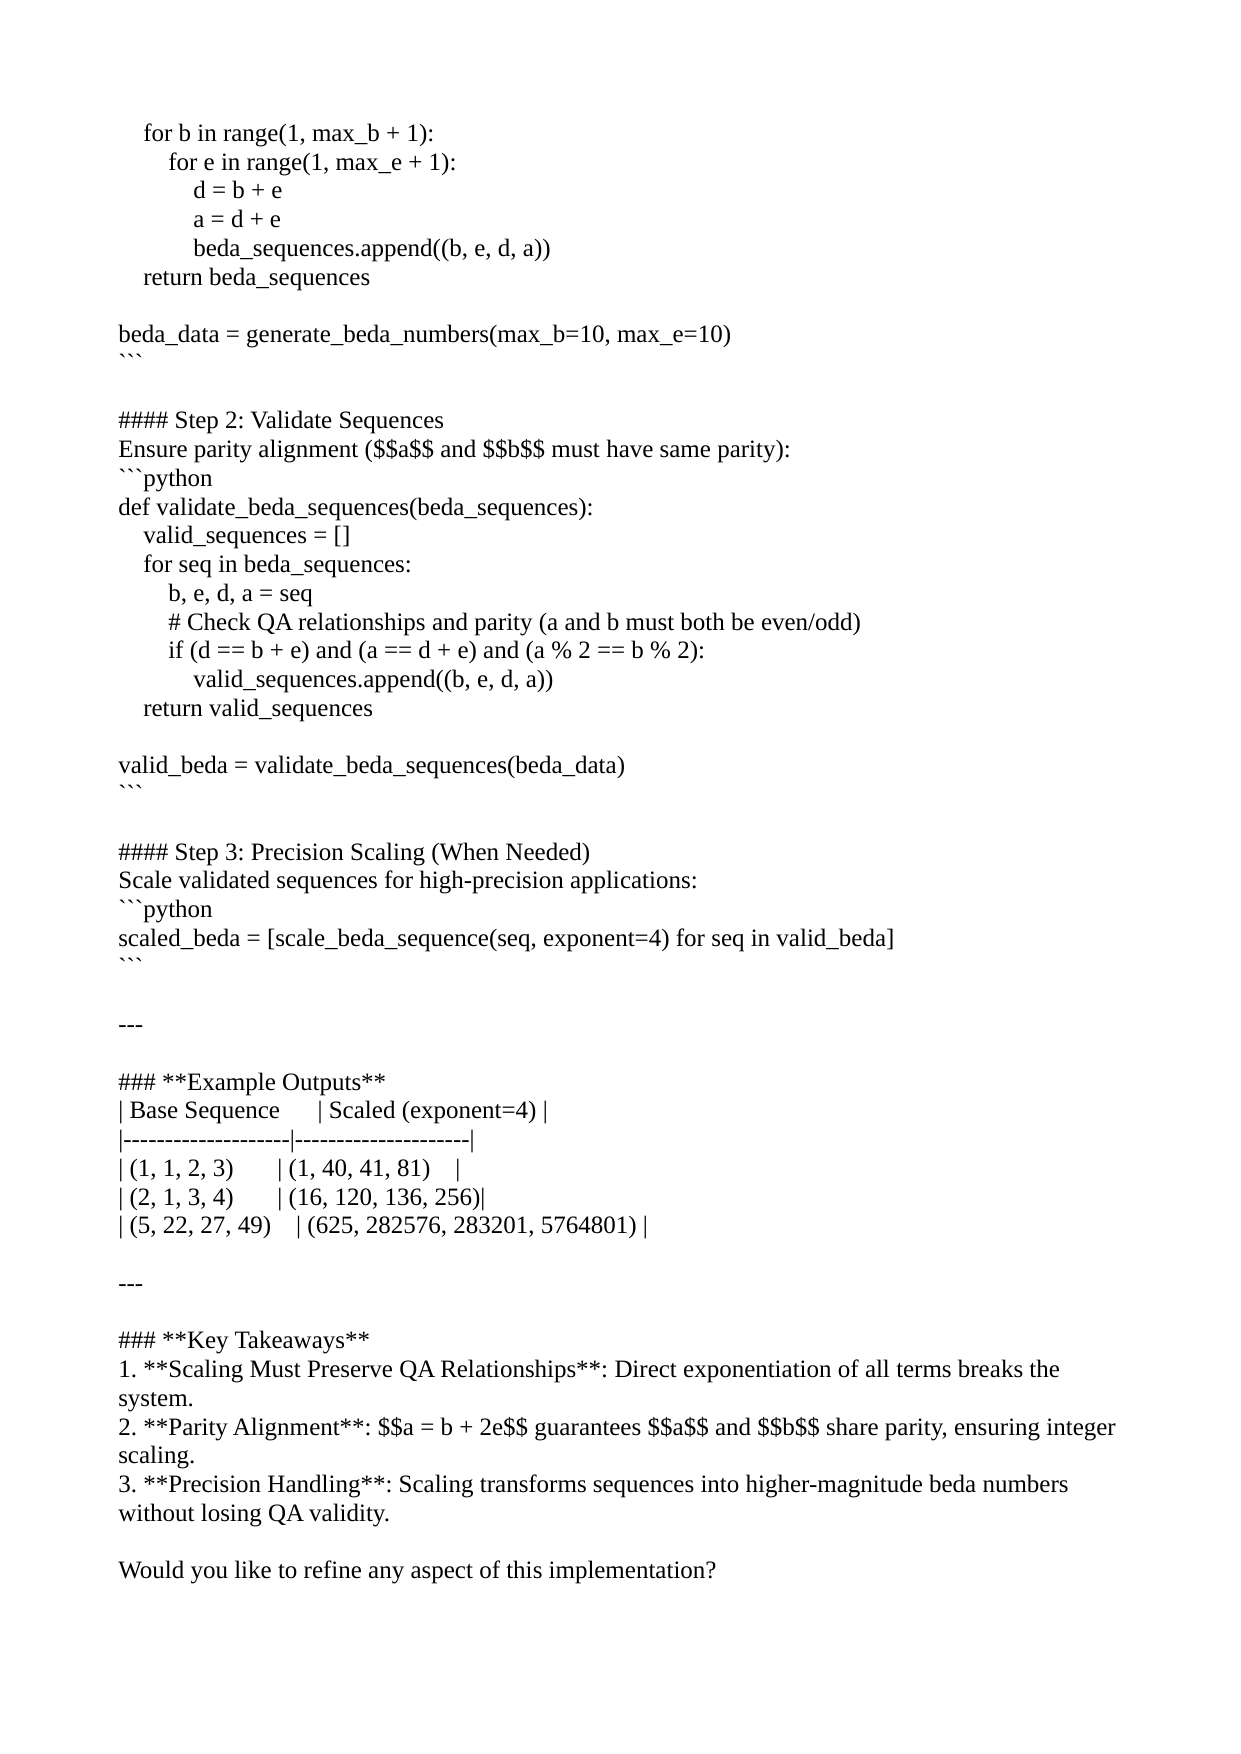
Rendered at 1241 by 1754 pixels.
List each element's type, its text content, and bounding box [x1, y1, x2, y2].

text 1. **Scaling Must Preserve QA Relationships**: Direct exponentiation of all terms breaks the system. [118, 1354, 1122, 1412]
text valid_beda = validate_beda_sequences(beda_data) [118, 751, 1122, 779]
text valid_sequences.append((b, e, d, a)) [118, 664, 1122, 693]
text ``` [118, 952, 1122, 981]
text --- [118, 1009, 1122, 1038]
text ``` [118, 779, 1122, 808]
text 3. **Precision Handling**: Scaling transforms sequences into higher-magnitude beda numbers without losing QA validity. [118, 1469, 1122, 1527]
text | (2, 1, 3, 4) | (16, 120, 136, 256)| [118, 1182, 1122, 1211]
text valid_sequences = [] [118, 521, 1122, 549]
text Would you like to refine any aspect of this implementation? [118, 1556, 1122, 1584]
text beda_data = generate_beda_numbers(max_b=10, max_e=10) [118, 319, 1122, 348]
text d = b + e [118, 176, 1122, 204]
text Ensure parity alignment ($$a$$ and $$b$$ must have same parity): [118, 434, 1122, 463]
text ### **Key Takeaways** [118, 1326, 1122, 1354]
text ```python [118, 463, 1122, 492]
text ### **Example Outputs** [118, 1067, 1122, 1096]
text scaled_beda = [scale_beda_sequence(seq, exponent=4) for seq in valid_beda] [118, 923, 1122, 952]
text #### Step 2: Validate Sequences [118, 406, 1122, 434]
text --- [118, 1268, 1122, 1297]
text b, e, d, a = seq [118, 578, 1122, 607]
text return beda_sequences [118, 262, 1122, 291]
text #### Step 3: Precision Scaling (When Needed) [118, 837, 1122, 866]
text for b in range(1, max_b + 1): [118, 118, 1122, 147]
text 2. **Parity Alignment**: $$a = b + 2e$$ guarantees $$a$$ and $$b$$ share parity, ensuring integer scaling. [118, 1412, 1122, 1469]
text | (5, 22, 27, 49) | (625, 282576, 283201, 5764801) | [118, 1211, 1122, 1239]
text for e in range(1, max_e + 1): [118, 147, 1122, 176]
text beda_sequences.append((b, e, d, a)) [118, 233, 1122, 262]
text return valid_sequences [118, 693, 1122, 722]
text a = d + e [118, 204, 1122, 233]
text |--------------------|---------------------| [118, 1124, 1122, 1153]
text for seq in beda_sequences: [118, 549, 1122, 578]
text | Base Sequence | Scaled (exponent=4) | [118, 1096, 1122, 1124]
text # Check QA relationships and parity (a and b must both be even/odd) [118, 607, 1122, 636]
text def validate_beda_sequences(beda_sequences): [118, 492, 1122, 521]
text Scale validated sequences for high-precision applications: [118, 866, 1122, 894]
text | (1, 1, 2, 3) | (1, 40, 41, 81) | [118, 1153, 1122, 1182]
text ```python [118, 894, 1122, 923]
text ``` [118, 348, 1122, 377]
text if (d == b + e) and (a == d + e) and (a % 2 == b % 2): [118, 636, 1122, 664]
